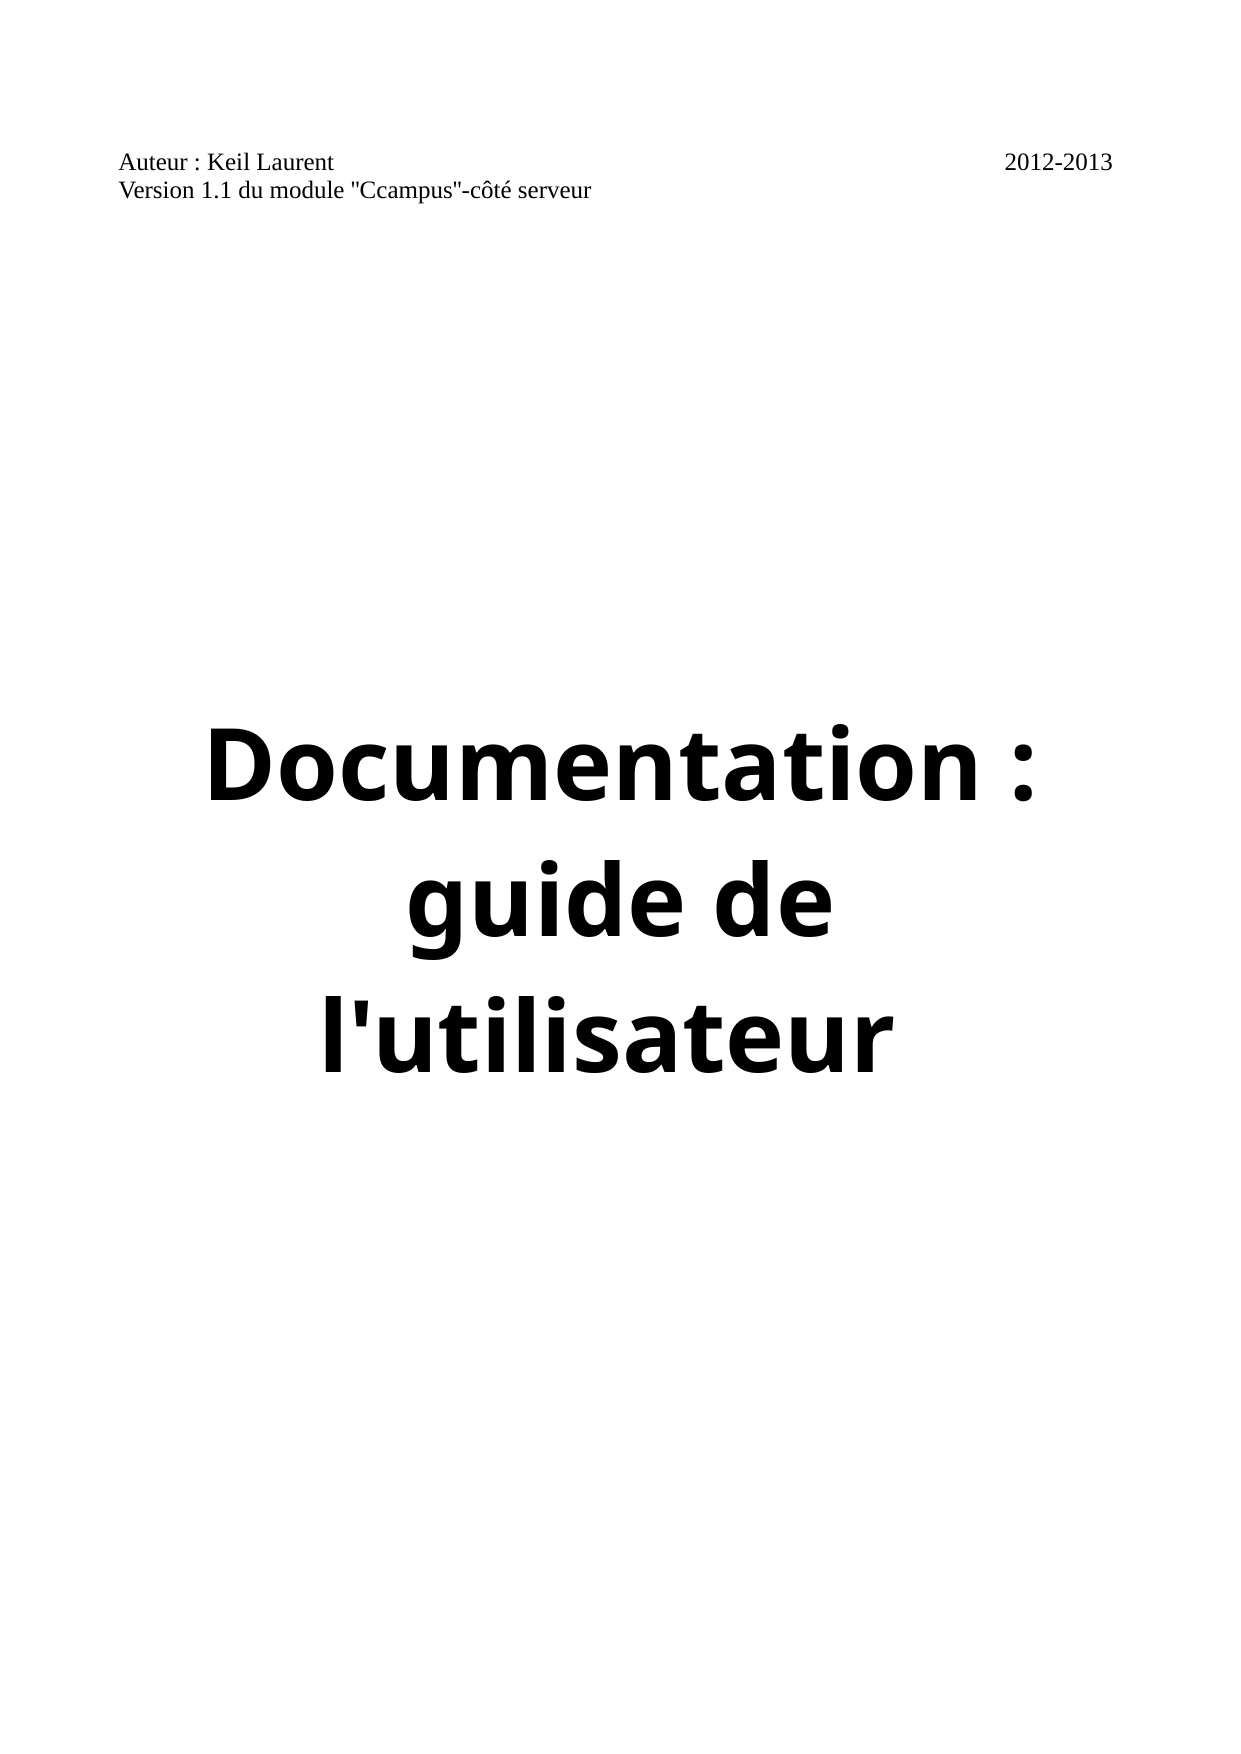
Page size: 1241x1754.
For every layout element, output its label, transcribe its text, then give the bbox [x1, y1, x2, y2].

text Auteur : Keil Laurent 2012-2013 [118, 147, 1122, 176]
text Documentation : guide de l'utilisateur [118, 693, 1122, 1102]
text Version 1.1 du module ''Ccampus''-côté serveur [118, 176, 1122, 204]
